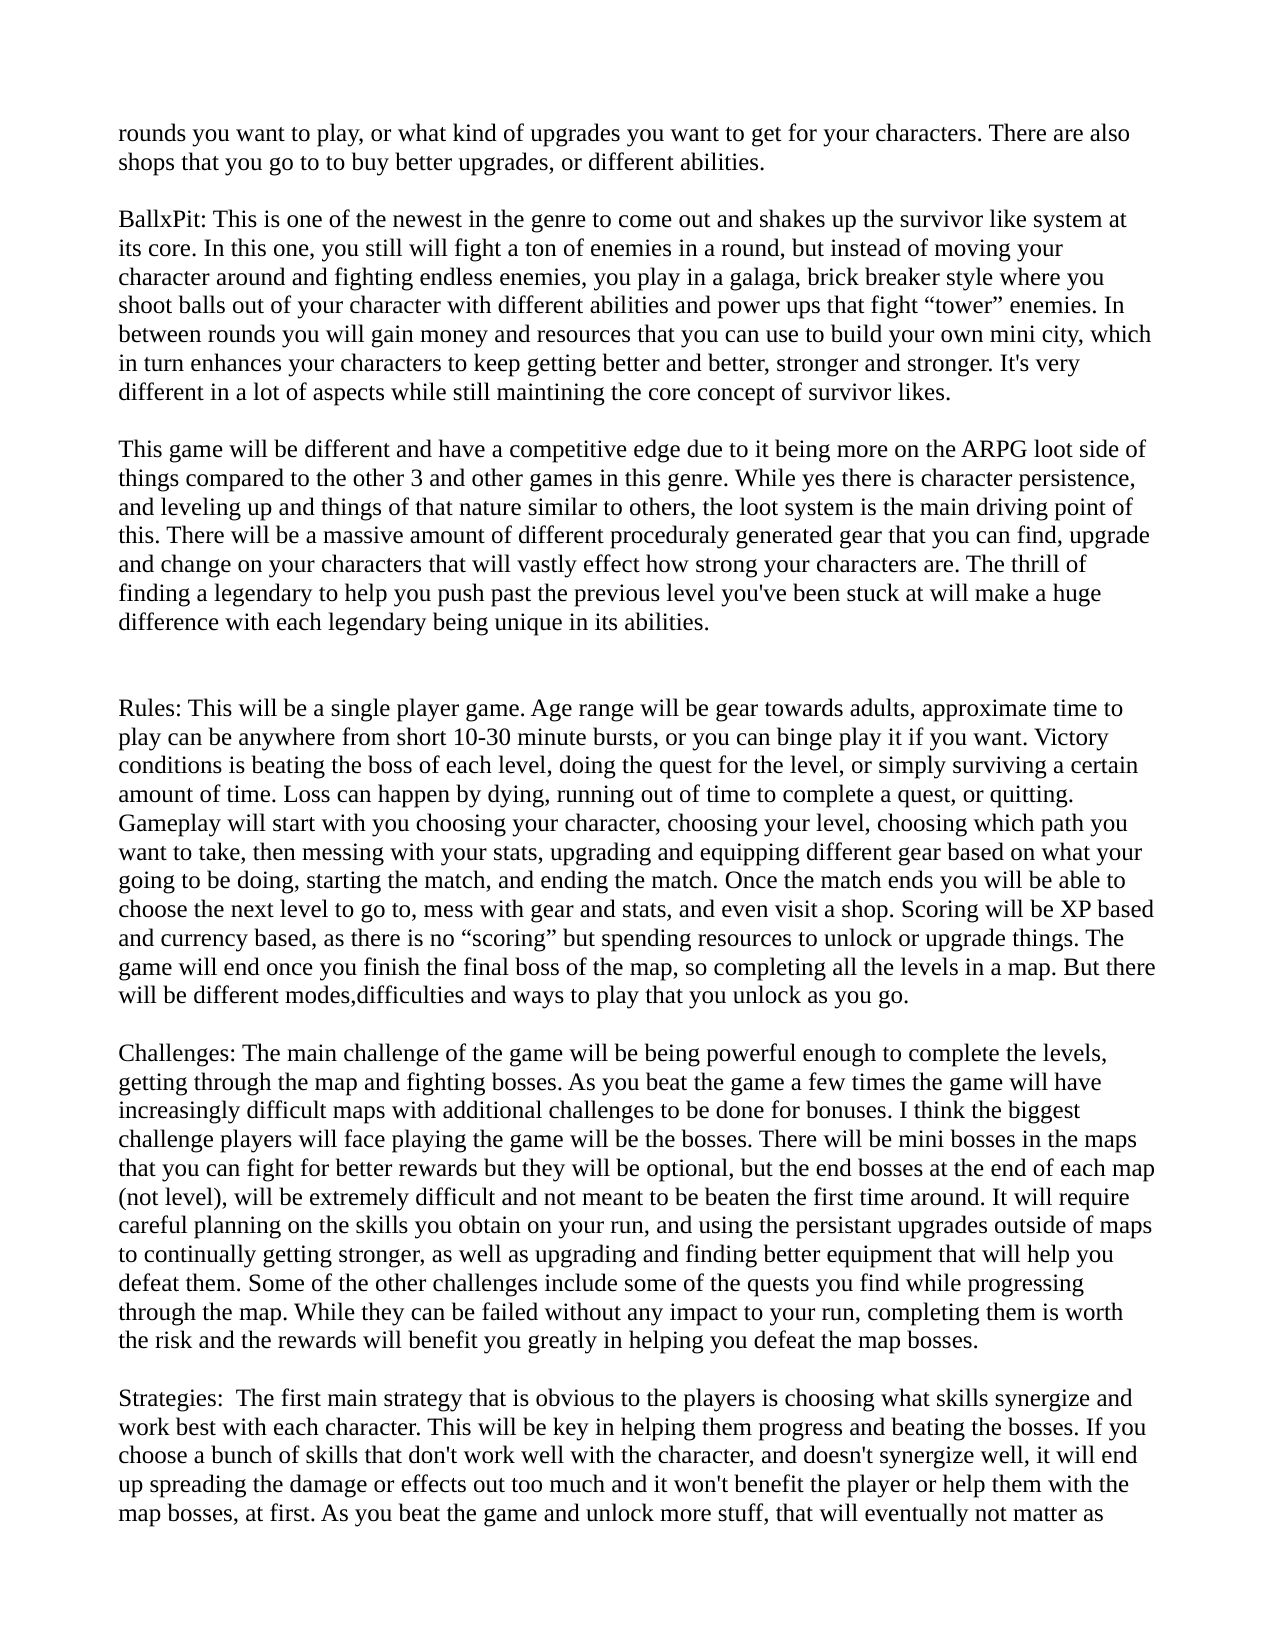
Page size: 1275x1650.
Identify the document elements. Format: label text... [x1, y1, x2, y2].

text Challenges: The main challenge of the game will be being powerful enough to complete the levels, getting through the map and fighting bosses. As you beat the game a few times the game will have increasingly difficult maps with additional challenges to be done for bonuses. I think the biggest challenge players will face playing the game will be the bosses. There will be mini bosses in the maps that you can fight for better rewards but they will be optional, but the end bosses at the end of each map (not level), will be extremely difficult and not meant to be beaten the first time around. It will require careful planning on the skills you obtain on your run, and using the persistant upgrades outside of maps to continually getting stronger, as well as upgrading and finding better equipment that will help you defeat them. Some of the other challenges include some of the quests you find while progressing through the map. While they can be failed without any impact to your run, completing them is worth the risk and the rewards will benefit you greatly in helping you defeat the map bosses. [118, 1038, 1157, 1354]
text Rules: This will be a single player game. Age range will be gear towards adults, approximate time to play can be anywhere from short 10-30 minute bursts, or you can binge play it if you want. Victory conditions is beating the boss of each level, doing the quest for the level, or simply surviving a certain amount of time. Loss can happen by dying, running out of time to complete a quest, or quitting. Gameplay will start with you choosing your character, choosing your level, choosing which path you want to take, then messing with your stats, upgrading and equipping different gear based on what your going to be doing, starting the match, and ending the match. Once the match ends you will be able to choose the next level to go to, mess with gear and stats, and even visit a shop. Scoring will be XP based and currency based, as there is no “scoring” but spending resources to unlock or upgrade things. The game will end once you finish the final boss of the map, so completing all the levels in a map. But there will be different modes,difficulties and ways to play that you unlock as you go. [118, 693, 1157, 1009]
text BallxPit: This is one of the newest in the genre to come out and shakes up the survivor like system at its core. In this one, you still will fight a ton of enemies in a round, but instead of moving your character around and fighting endless enemies, you play in a galaga, brick breaker style where you shoot balls out of your character with different abilities and power ups that fight “tower” enemies. In between rounds you will gain money and resources that you can use to build your own mini city, which in turn enhances your characters to keep getting better and better, stronger and stronger. It's very different in a lot of aspects while still maintining the core concept of survivor likes. [118, 204, 1157, 406]
text This game will be different and have a competitive edge due to it being more on the ARPG loot side of things compared to the other 3 and other games in this genre. While yes there is character persistence, and leveling up and things of that nature similar to others, the loot system is the main driving point of this. There will be a massive amount of different proceduraly generated gear that you can find, upgrade and change on your characters that will vastly effect how strong your characters are. The thrill of finding a legendary to help you push past the previous level you've been stuck at will make a huge difference with each legendary being unique in its abilities. [118, 434, 1157, 636]
text rounds you want to play, or what kind of upgrades you want to get for your characters. There are also shops that you go to to buy better upgrades, or different abilities. [118, 118, 1157, 176]
text Strategies: The first main strategy that is obvious to the players is choosing what skills synergize and work best with each character. This will be key in helping them progress and beating the bosses. If you choose a bunch of skills that don't work well with the character, and doesn't synergize well, it will end up spreading the damage or effects out too much and it won't benefit the player or help them with the map bosses, at first. As you beat the game and unlock more stuff, that will eventually not matter as [118, 1383, 1157, 1527]
